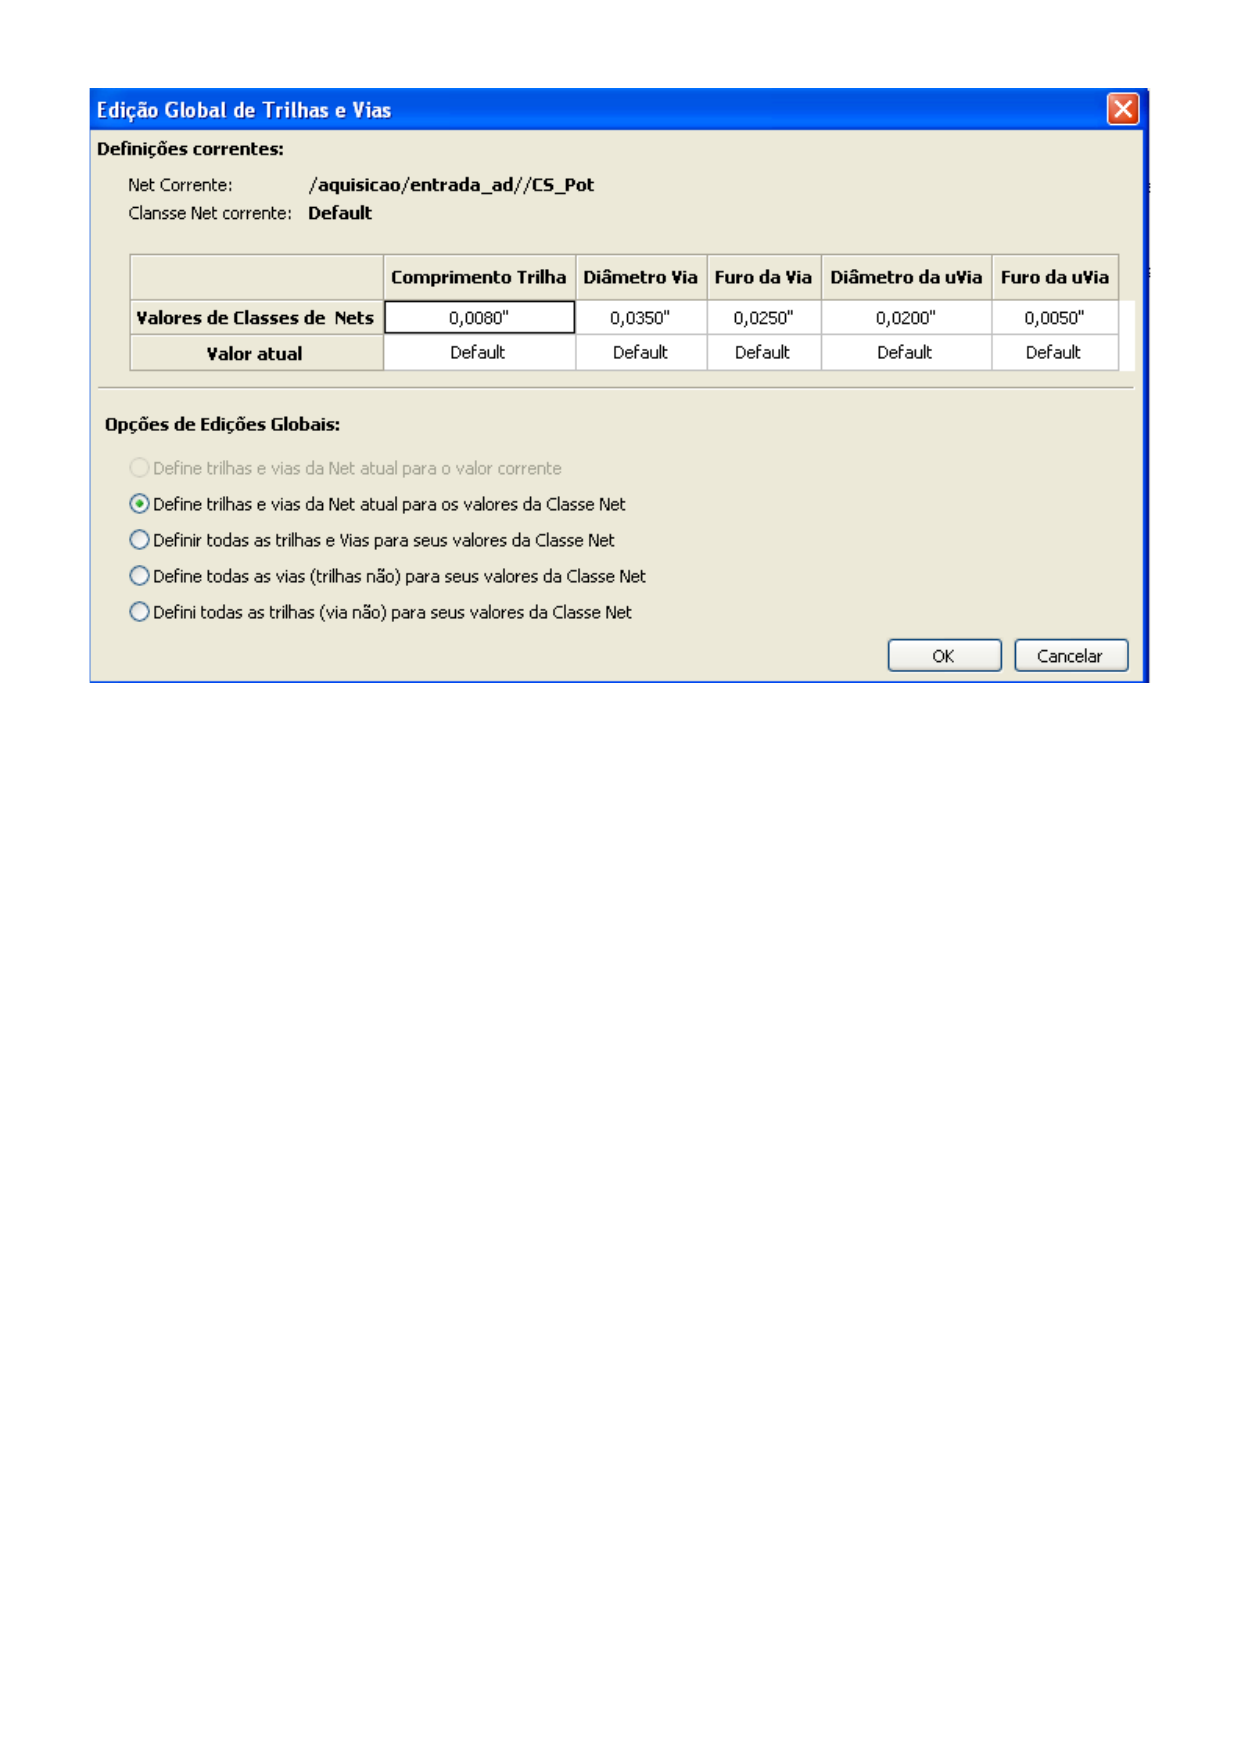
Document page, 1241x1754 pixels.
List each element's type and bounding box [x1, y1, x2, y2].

picture [89, 88, 1151, 683]
